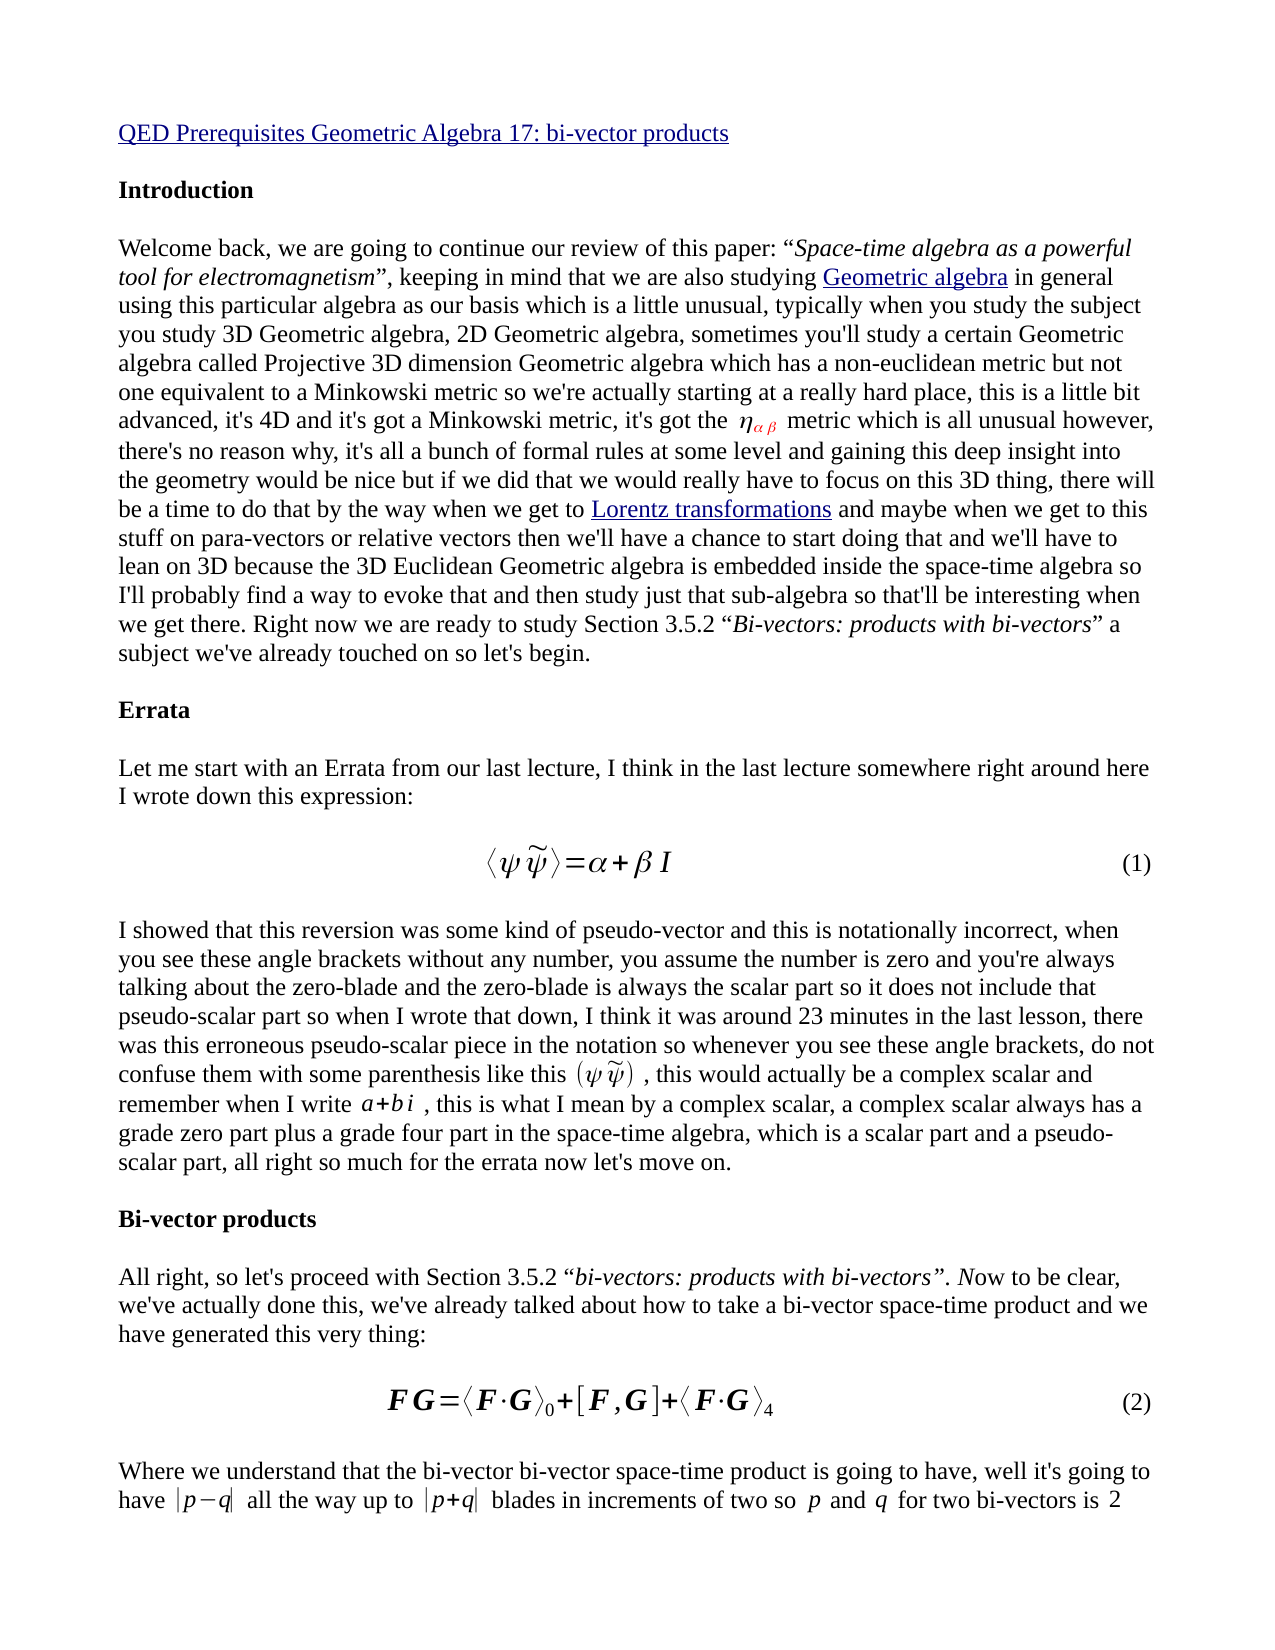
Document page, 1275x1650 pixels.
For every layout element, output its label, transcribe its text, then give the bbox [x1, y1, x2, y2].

text Where we understand that the bi-vector bi-vector space-time product is going to have, well it's going to haveall the way up toblades in increments of two soandfor two bi-vectors isandso clearly we're going to have a zero-blade componentso we'll have a four-blade component andmeans that whatever is in here this must be the blade two component. now they don't have that written down the way we're used to seeing it here but this would or to be consistent with this, this would read. Now you'll notice what they're doing here is definitely a little bit different than that, they're writing, and then they're using this [118, 1456, 1157, 1513]
table_header [118, 1377, 1041, 1427]
table_header [118, 839, 1041, 886]
text Let me start with an Errata from our last lecture, I think in the last lecture somewhere right around here I wrote down this expression: [118, 753, 1157, 810]
text Bi-vector products [118, 1204, 1157, 1233]
table_header (1) [1041, 839, 1157, 886]
text I showed that this reversion was some kind of pseudo-vector and this is notationally incorrect, when you see these angle brackets without any number, you assume the number is zero and you're always talking about the zero-blade and the zero-blade is always the scalar part so it does not include that pseudo-scalar part so when I wrote that down, I think it was around 23 minutes in the last lesson, there was this erroneous pseudo-scalar piece in the notation so whenever you see these angle brackets, do not confuse them with some parenthesis like this, this would actually be a complex scalar and remember when I write, this is what I mean by a complex scalar, a complex scalar always has a grade zero part plus a grade four part in the space-time algebra, which is a scalar part and a pseudo-scalar part, all right so much for the errata now let's move on. [118, 915, 1157, 1175]
text Welcome back, we are going to continue our review of this paper: “Space-time algebra as a powerful tool for electromagnetism”, keeping in mind that we are also studying Geometric algebra in general using this particular algebra as our basis which is a little unusual, typically when you study the subject you study 3D Geometric algebra, 2D Geometric algebra, sometimes you'll study a certain Geometric algebra called Projective 3D dimension Geometric algebra which has a non-euclidean metric but not one equivalent to a Minkowski metric so we're actually starting at a really hard place, this is a little bit advanced, it's 4D and it's got a Minkowski metric, it's got themetric which is all unusual however, there's no reason why, it's all a bunch of formal rules at some level and gaining this deep insight into the geometry would be nice but if we did that we would really have to focus on this 3D thing, there will be a time to do that by the way when we get to Lorentz transformations and maybe when we get to this stuff on para-vectors or relative vectors then we'll have a chance to start doing that and we'll have to lean on 3D because the 3D Euclidean Geometric algebra is embedded inside the space-time algebra so I'll probably find a way to evoke that and then study just that sub-algebra so that'll be interesting when we get there. Right now we are ready to study Section 3.5.2 “Bi-vectors: products with bi-vectors” a subject we've already touched on so let's begin. [118, 233, 1157, 666]
text QED Prerequisites Geometric Algebra 17: bi-vector products [118, 118, 1157, 147]
text Errata [118, 695, 1157, 724]
text All right, so let's proceed with Section 3.5.2 “bi-vectors: products with bi-vectors”. Now to be clear, we've actually done this, we've already talked about how to take a bi-vector space-time product and we have generated this very thing: [118, 1262, 1157, 1348]
text Introduction [118, 176, 1157, 204]
table_header (2) [1041, 1377, 1157, 1427]
